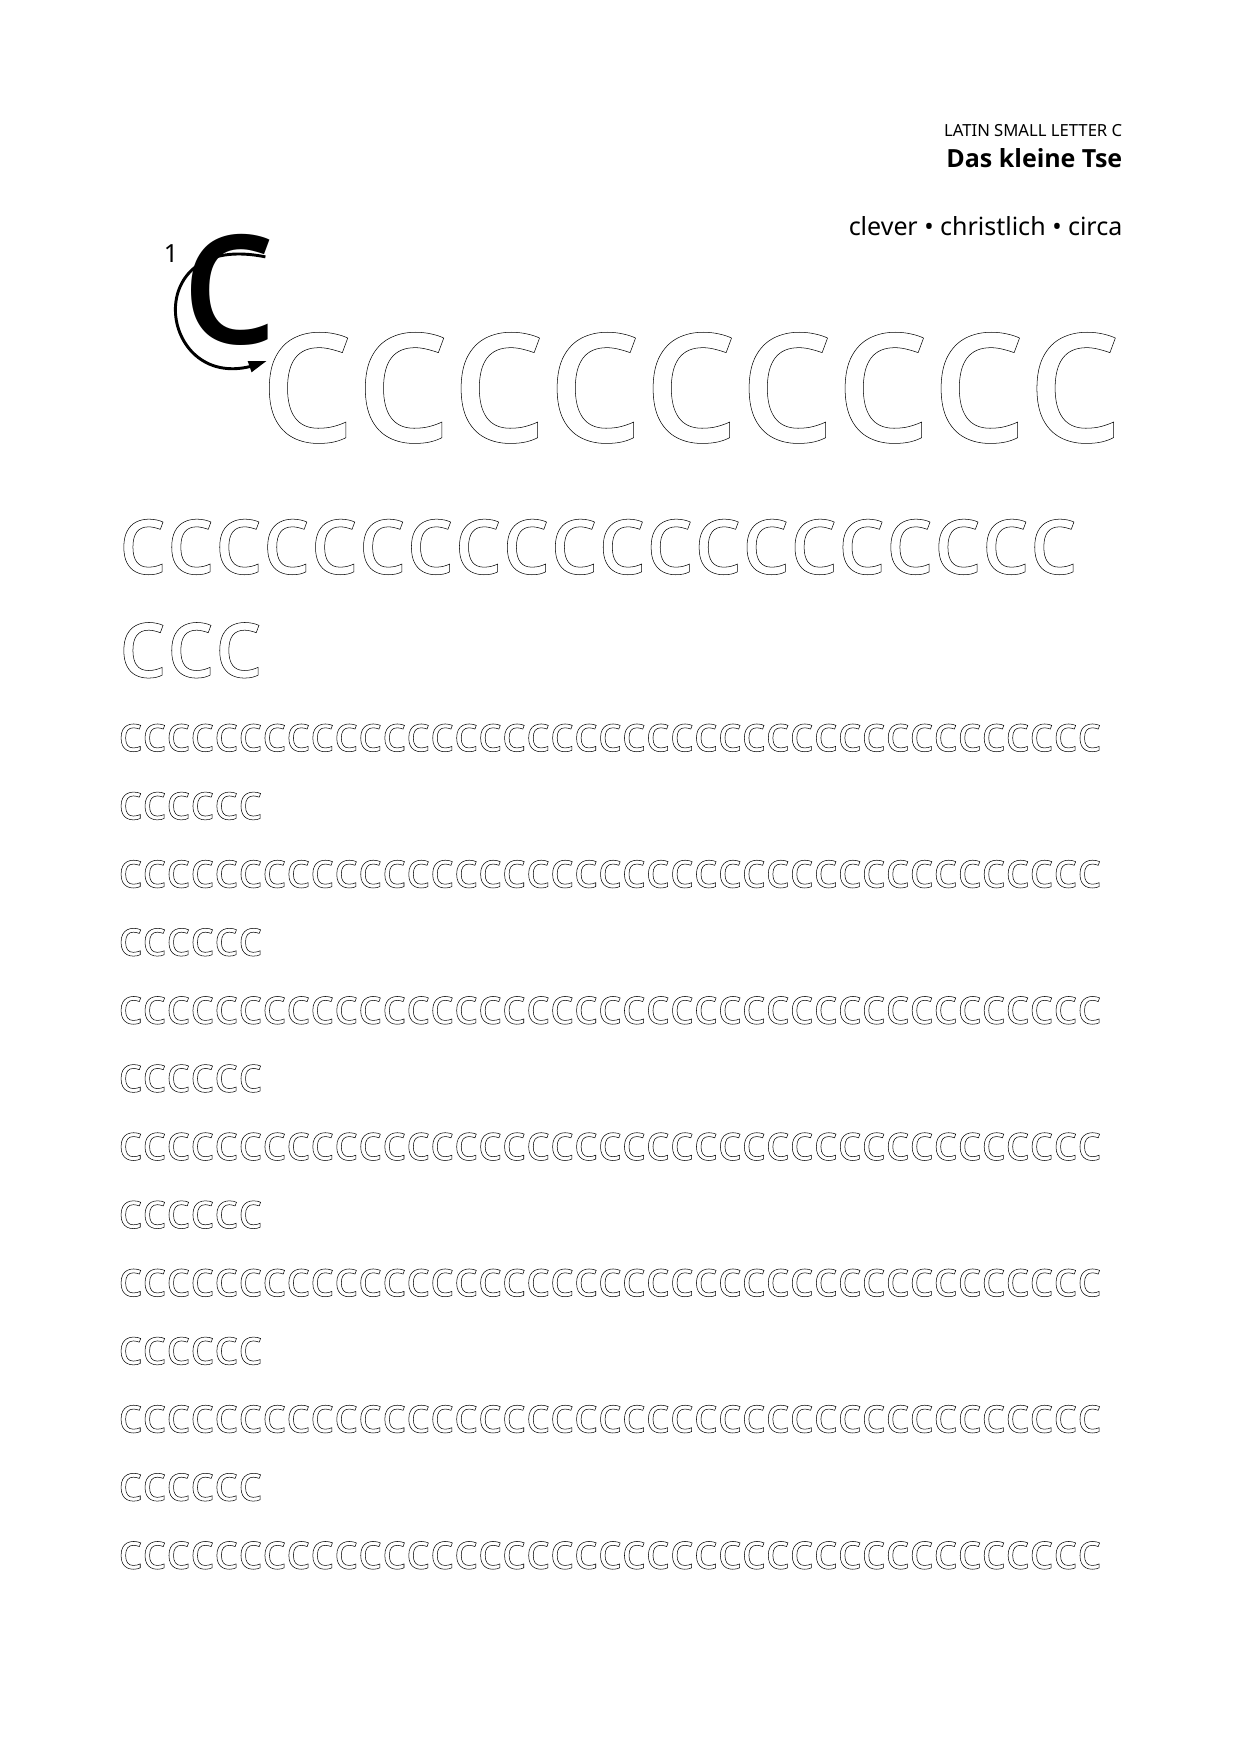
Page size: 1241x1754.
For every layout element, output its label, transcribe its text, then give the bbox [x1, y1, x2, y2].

text ccccccccccccccccccccccccccccccccccccccccccccccc [118, 970, 1122, 1106]
text ccccccccccccccccccccccccccccccccccccccccc [118, 1515, 1122, 1583]
text LATIN SMALL LETTER C [118, 118, 1122, 141]
text ccccccccccccccccccccccccccccccccccccccccccccccc [118, 834, 1122, 970]
text ccccccccccccccccccccccccccccccccccccccccccccccc [118, 1243, 1122, 1379]
text clever • christlich • circa [118, 209, 1122, 243]
text ccccccccccccccccccccccccccccccccccccccccccccccc [118, 1106, 1122, 1243]
text ccccccccccccccccccccccccccccccccccccccccccccccc [118, 1379, 1122, 1515]
text ccccccccccccccccccccccccccccccccccccccccccccccc [118, 698, 1122, 834]
text ccccccccccccccccccccccc [118, 491, 1122, 698]
text Das kleine Tse [118, 141, 1122, 175]
text ccccccccc [118, 243, 1122, 491]
